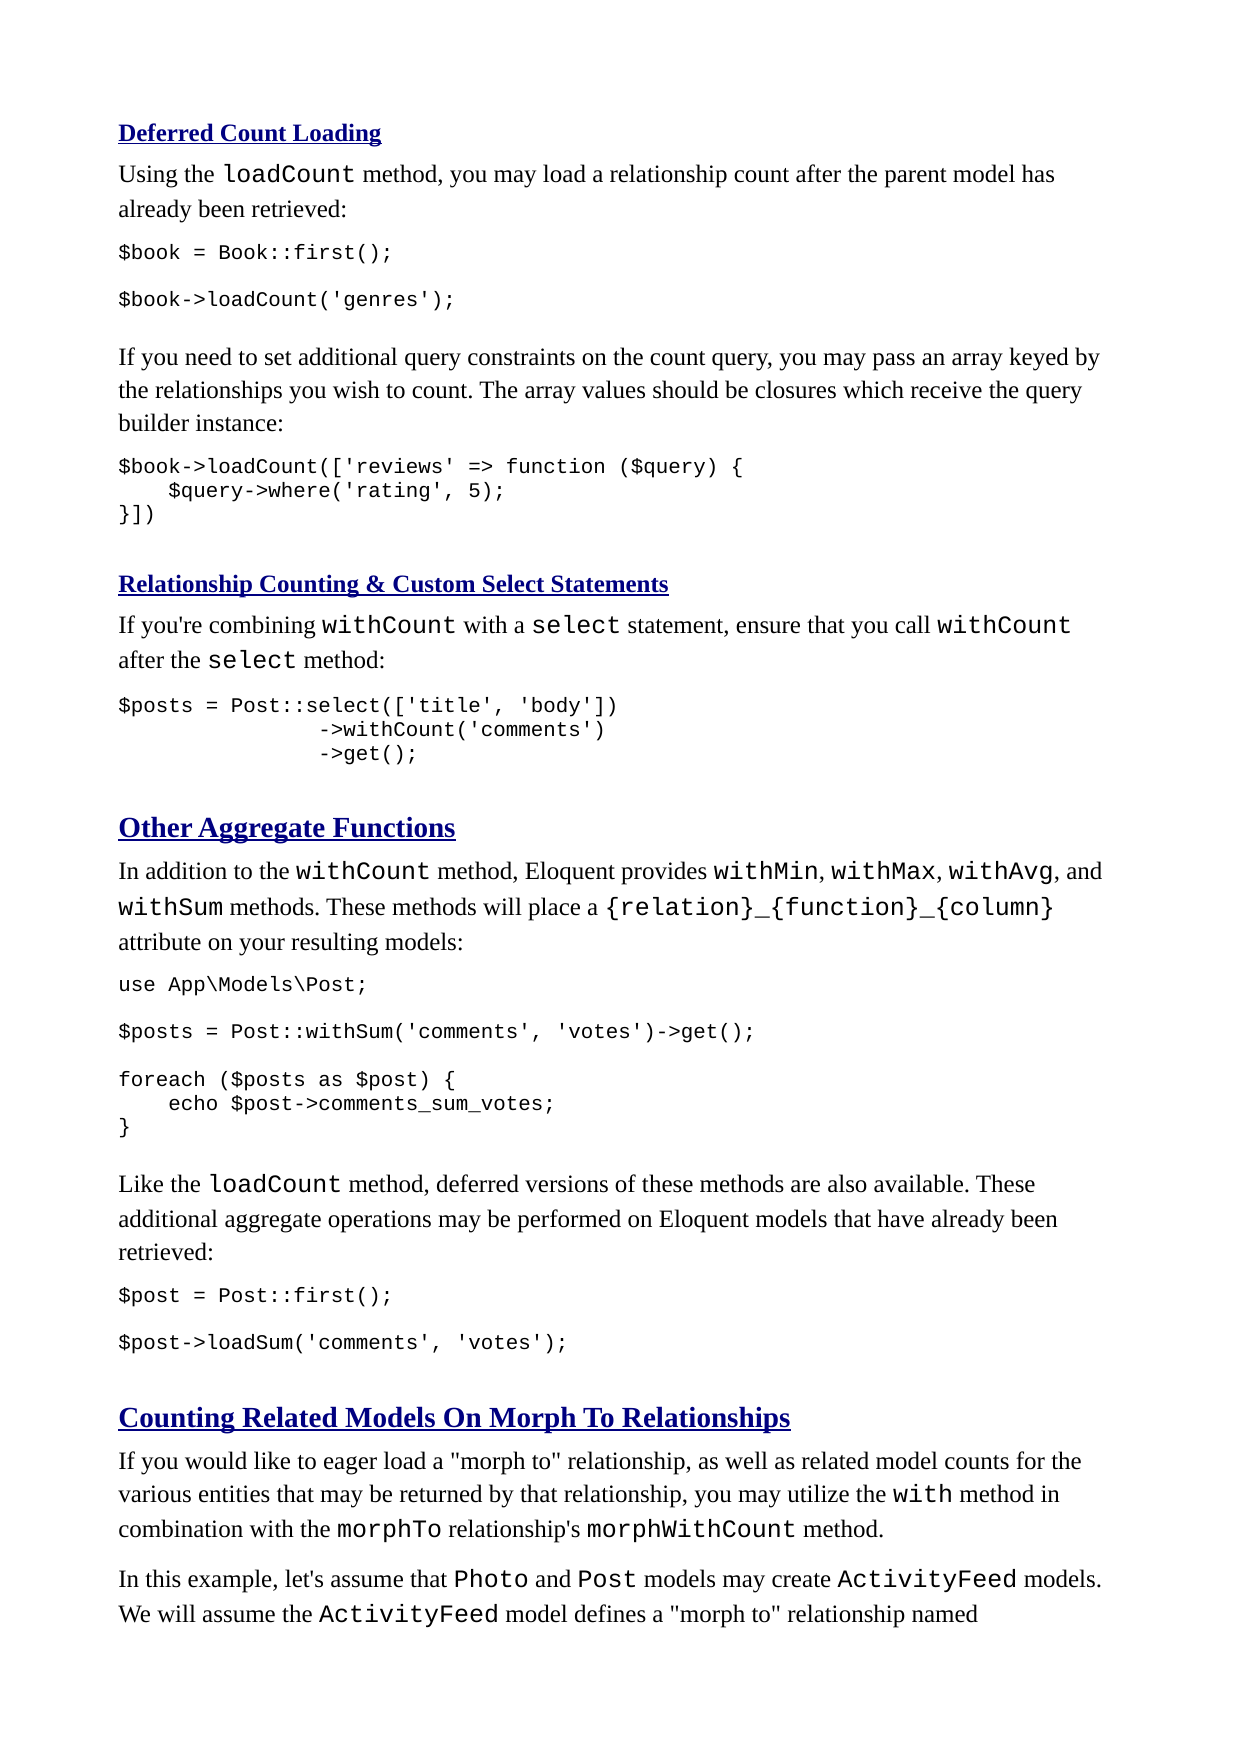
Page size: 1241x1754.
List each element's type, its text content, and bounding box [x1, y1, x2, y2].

text $book = Book::first(); [118, 242, 1122, 266]
text ->withCount('comments') [118, 719, 1122, 743]
text use App\Models\Post; [118, 974, 1122, 998]
text $book->loadCount('genres'); [118, 289, 1122, 313]
text $query->where('rating', 5); [118, 480, 1122, 503]
subtitle Counting Related Models On Morph To Relationships [118, 1400, 1122, 1433]
text If you would like to eager load a "morph to" relationship, as well as related model counts for the various entities that may be returned by that relationship, you may utilize the with method in combination with the morphTo relationship's morphWithCount method. [118, 1446, 1122, 1545]
text In this example, let's assume that Photo and Post models may create ActivityFeed models. We will assume the ActivityFeed model defines a "morph to" relationship named [118, 1564, 1122, 1630]
text Using the loadCount method, you may load a relationship count after the parent model has already been retrieved: [118, 159, 1122, 223]
text Like the loadCount method, deferred versions of these methods are also available. These additional aggregate operations may be performed on Eloquent models that have already been retrieved: [118, 1169, 1122, 1266]
text echo $post->comments_sum_votes; [118, 1092, 1122, 1116]
text $posts = Post::select(['title', 'body']) [118, 695, 1122, 719]
text }]) [118, 503, 1122, 527]
text $posts = Post::withSum('comments', 'votes')->get(); [118, 1022, 1122, 1045]
text $post = Post::first(); [118, 1285, 1122, 1309]
subtitle Other Aggregate Functions [118, 810, 1122, 844]
subtitle Deferred Count Loading [118, 118, 1122, 147]
text If you're combining withCount with a select statement, ensure that you call withCount after the select method: [118, 610, 1122, 676]
text If you need to set additional query constraints on the count query, you may pass an array keyed by the relationships you wish to count. The array values should be closures which receive the query builder instance: [118, 342, 1122, 437]
text foreach ($posts as $post) { [118, 1069, 1122, 1092]
subtitle Relationship Counting & Custom Select Statements [118, 569, 1122, 598]
text $post->loadSum('comments', 'votes'); [118, 1332, 1122, 1356]
text ->get(); [118, 743, 1122, 766]
text } [118, 1116, 1122, 1140]
text $book->loadCount(['reviews' => function ($query) { [118, 456, 1122, 480]
text In addition to the withCount method, Eloquent provides withMin, withMax, withAvg, and withSum methods. These methods will place a {relation}_{function}_{column} attribute on your resulting models: [118, 856, 1122, 955]
